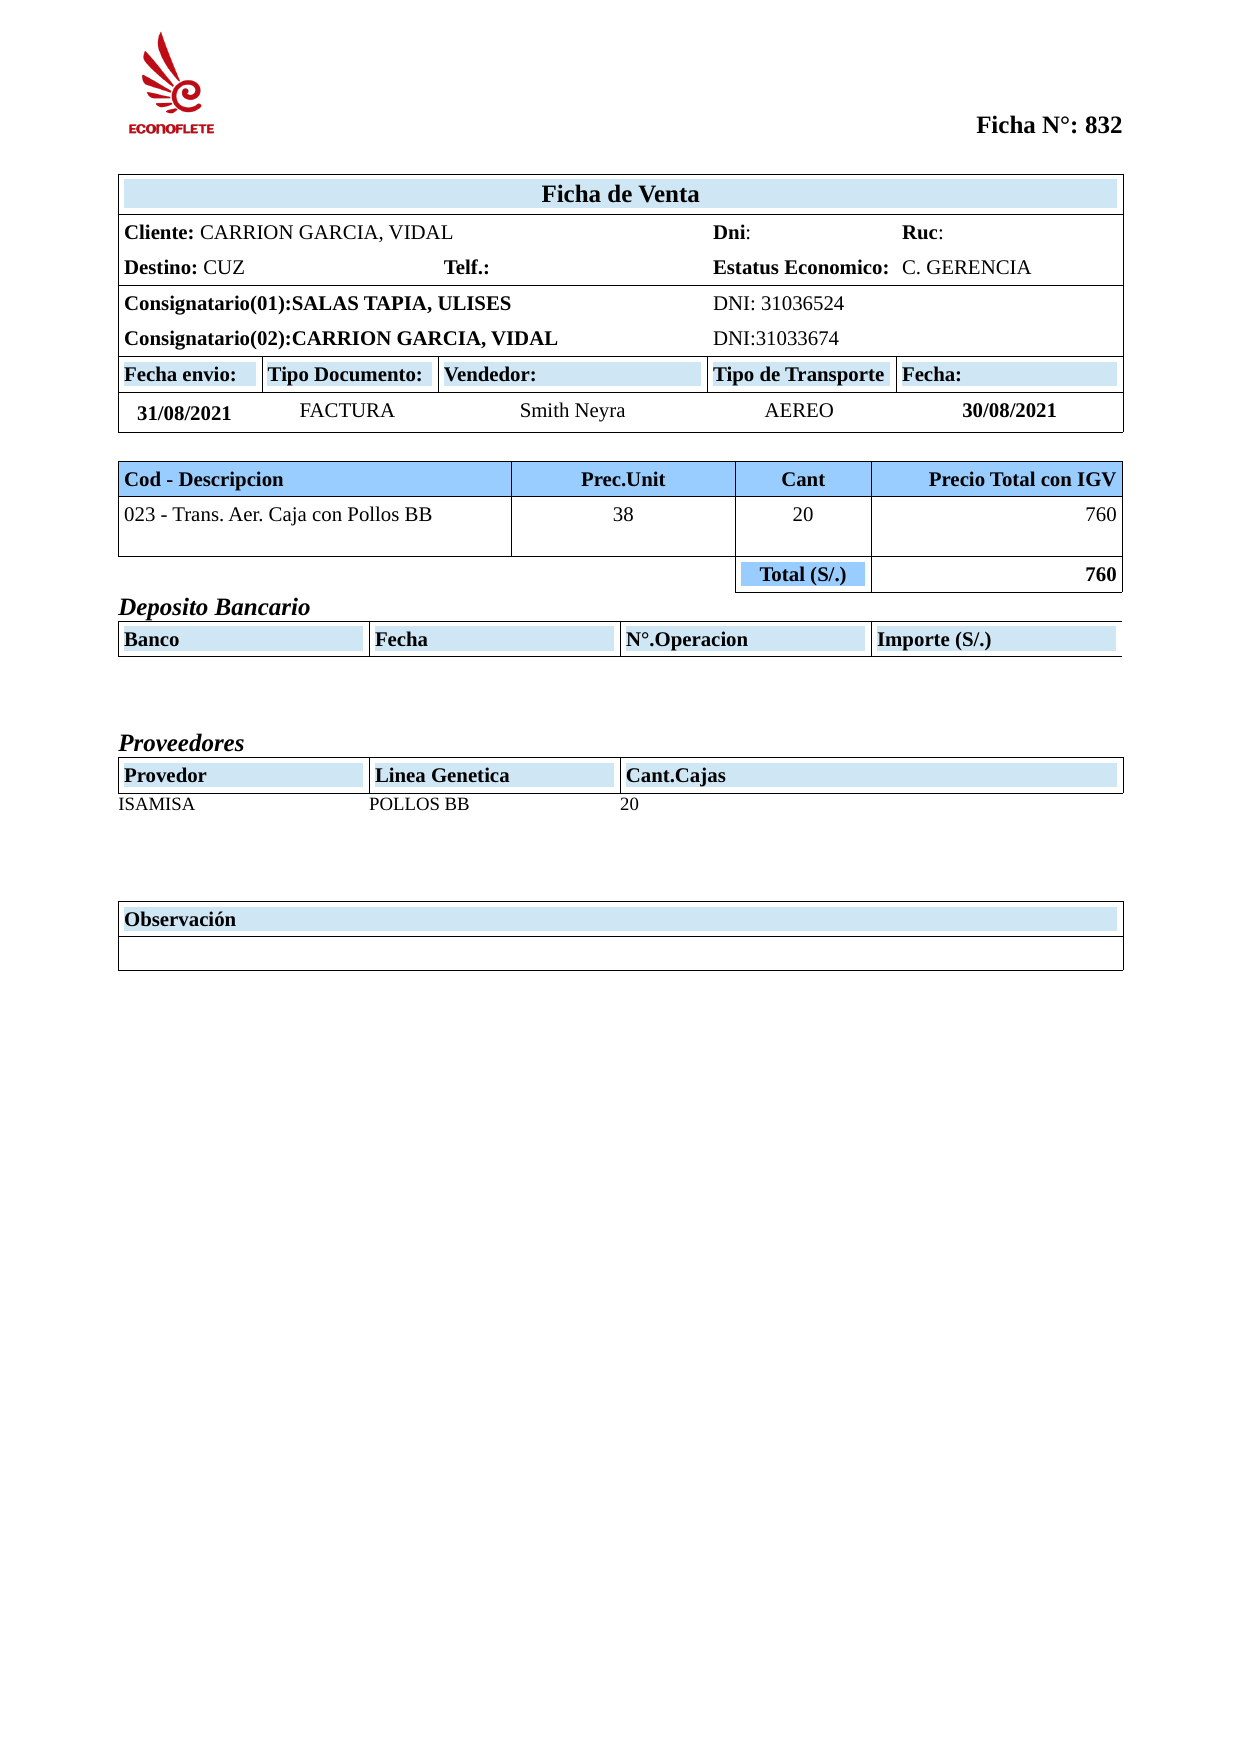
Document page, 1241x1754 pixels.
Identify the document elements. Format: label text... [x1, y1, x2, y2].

table_header Observación [119, 902, 1123, 936]
table_cell [118, 557, 511, 592]
table_cell Ruc: [896, 215, 1123, 249]
table_cell 20 [620, 794, 1123, 814]
table_header Provedor [119, 758, 369, 793]
table_cell [871, 680, 1122, 704]
table_cell 760 [872, 497, 1122, 556]
table_cell [118, 836, 369, 858]
table_cell Fecha: [897, 357, 1123, 392]
table_cell [369, 680, 620, 704]
table_cell Fecha envio: [119, 357, 262, 392]
table_cell Estatus Economico: [707, 249, 896, 285]
table_cell [620, 657, 871, 680]
table_cell [369, 858, 620, 879]
text Deposito Bancario [118, 592, 1122, 621]
table_cell Tipo Documento: [263, 357, 438, 392]
table_cell [620, 815, 1123, 836]
table_cell Dni: [707, 215, 896, 249]
table_cell [871, 657, 1122, 680]
table_cell Smith Neyra [438, 393, 707, 432]
table_cell [620, 680, 871, 704]
table_cell [511, 557, 735, 592]
table_cell [620, 879, 1123, 901]
table_header N°.Operacion [621, 622, 871, 656]
text Proveedores [118, 728, 1122, 757]
table_cell [369, 836, 620, 858]
table_cell [119, 937, 1123, 969]
table_cell [620, 705, 871, 728]
table_header Banco [119, 622, 369, 656]
table_cell FACTURA [262, 393, 438, 432]
table_cell Consignatario(02):CARRION GARCIA, VIDAL [119, 321, 707, 356]
table_cell C. GERENCIA [896, 249, 1123, 285]
table_cell 31/08/2021 [119, 393, 262, 432]
table_cell [118, 879, 369, 901]
table_cell [118, 705, 369, 728]
table_header Cant [736, 462, 871, 496]
table_cell [118, 815, 369, 836]
table_cell Tipo de Transporte [708, 357, 896, 392]
picture [118, 31, 225, 134]
table_header Ficha de Venta [119, 175, 1123, 214]
table_cell [369, 879, 620, 901]
table_header Cod - Descripcion [119, 462, 511, 496]
table_cell [369, 815, 620, 836]
table_cell AEREO [707, 393, 896, 432]
table_cell Cliente: CARRION GARCIA, VIDAL [119, 215, 707, 249]
table_cell 760 [872, 557, 1122, 592]
table_cell Destino: CUZ [119, 249, 438, 285]
table_cell POLLOS BB [369, 794, 620, 814]
table_cell [620, 858, 1123, 879]
table_header Linea Genetica [370, 758, 620, 793]
table_cell [118, 858, 369, 879]
table_cell Consignatario(01):SALAS TAPIA, ULISES [119, 286, 707, 321]
table_cell Telf.: [438, 249, 707, 285]
table_cell [369, 657, 620, 680]
table_header Fecha [370, 622, 620, 656]
table_header Prec.Unit [512, 462, 735, 496]
table_cell DNI:31033674 [707, 321, 1123, 356]
table_cell 023 - Trans. Aer. Caja con Pollos BB [119, 497, 511, 556]
table_cell 38 [512, 497, 735, 556]
table_cell [620, 836, 1123, 858]
table_header Importe (S/.) [872, 622, 1122, 656]
table_header Cant.Cajas [621, 758, 1123, 793]
table_cell 30/08/2021 [896, 393, 1123, 432]
table_cell [118, 680, 369, 704]
table_cell [118, 657, 369, 680]
table_cell DNI: 31036524 [707, 286, 1123, 321]
table_cell [369, 705, 620, 728]
table_cell Vendedor: [439, 357, 707, 392]
table_cell Total (S/.) [736, 557, 871, 592]
table_cell ISAMISA [118, 794, 369, 814]
table_header Precio Total con IGV [872, 462, 1122, 496]
table_cell [871, 705, 1122, 728]
table_cell 20 [736, 497, 871, 556]
